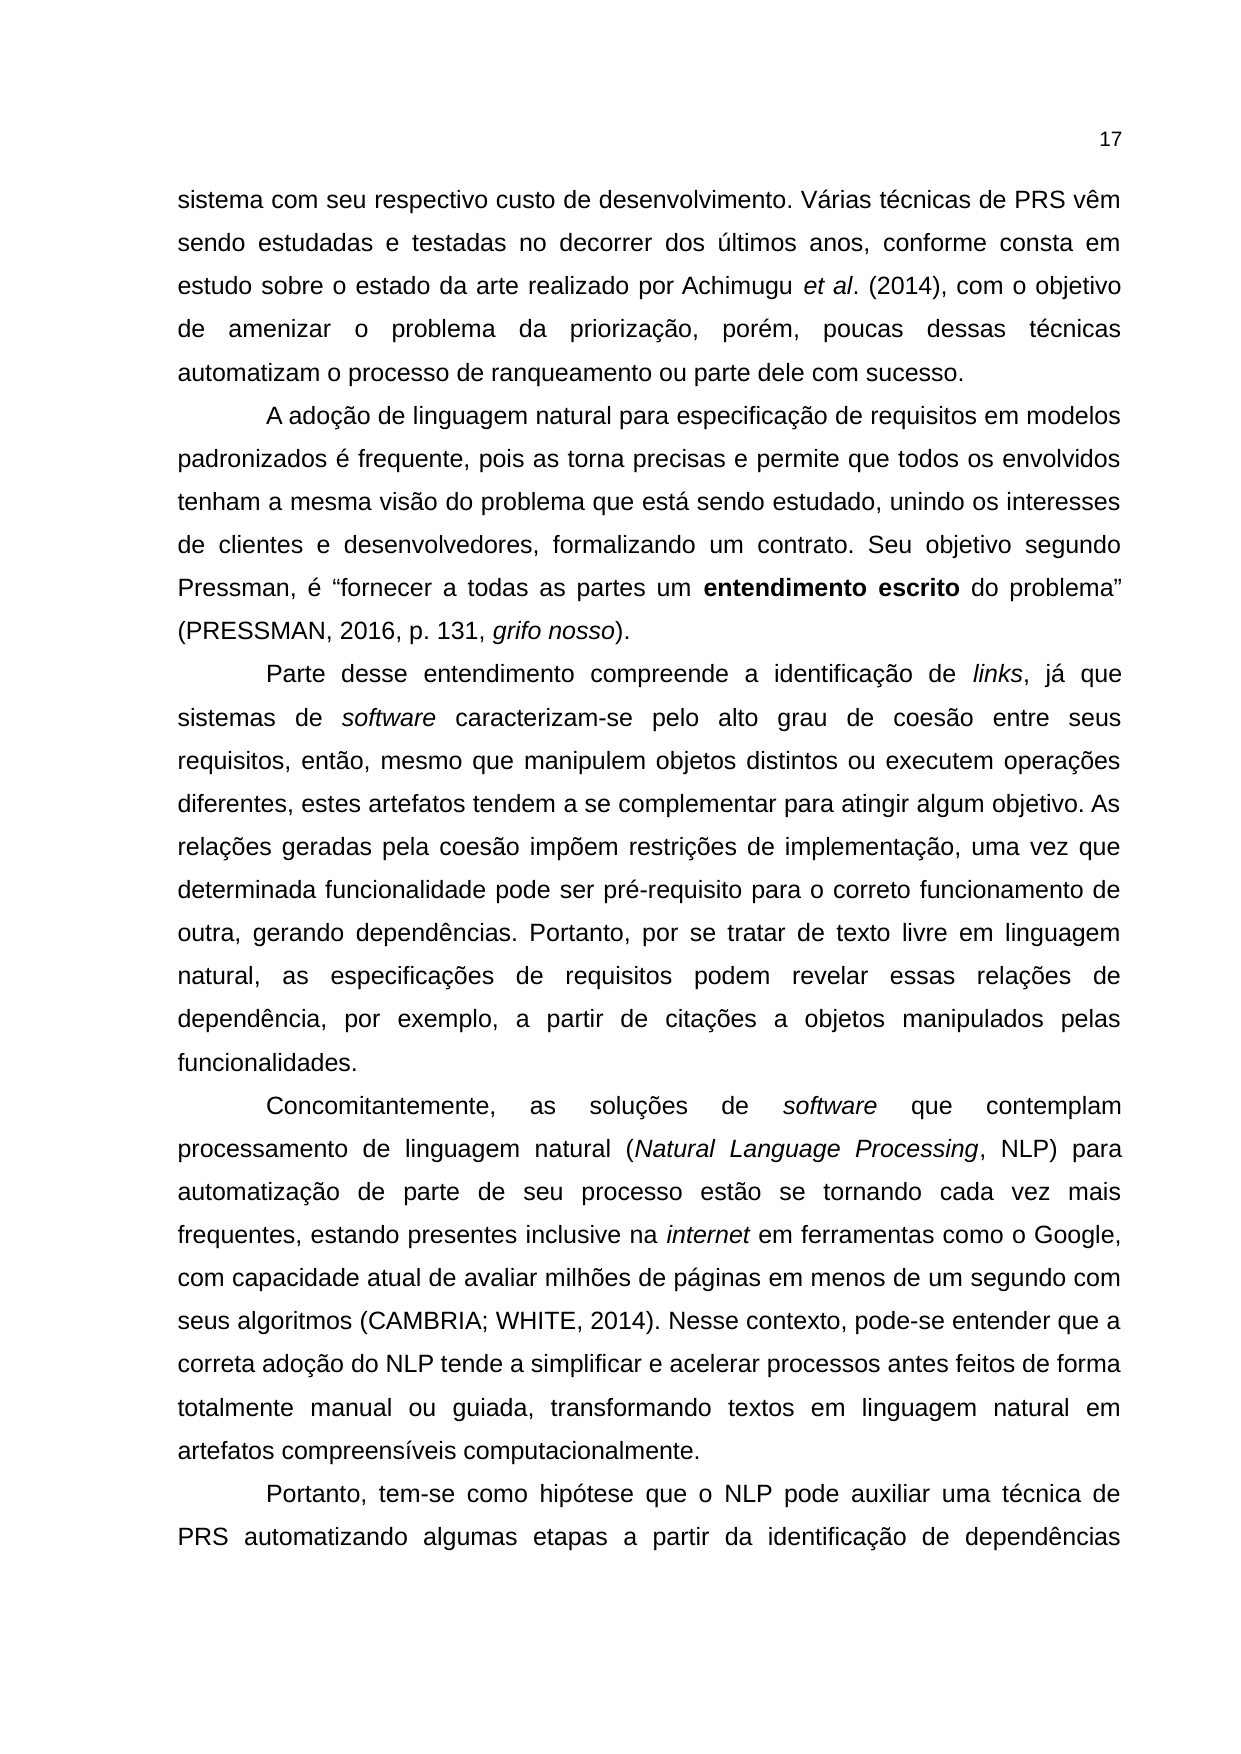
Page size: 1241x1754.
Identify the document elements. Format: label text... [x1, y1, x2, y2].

text A adoção de linguagem natural para especificação de requisitos em modelos padronizados é frequente, pois as torna precisas e permite que todos os envolvidos tenham a mesma visão do problema que está sendo estudado, unindo os interesses de clientes e desenvolvedores, formalizando um contrato. Seu objetivo segundo Pressman, é “fornecer a todas as partes um entendimento escrito do problema” (PRESSMAN, 2016, p. 131, grifo nosso). [177, 401, 1122, 645]
text Parte desse entendimento compreende a identificação de links, já que sistemas de software caracterizam-se pelo alto grau de coesão entre seus requisitos, então, mesmo que manipulem objetos distintos ou executem operações diferentes, estes artefatos tendem a se complementar para atingir algum objetivo. As relações geradas pela coesão impõem restrições de implementação, uma vez que determinada funcionalidade pode ser pré-requisito para o correto funcionamento de outra, gerando dependências. Portanto, por se tratar de texto livre em linguagem natural, as especificações de requisitos podem revelar essas relações de dependência, por exemplo, a partir de citações a objetos manipulados pelas funcionalidades. [177, 659, 1122, 1076]
text sistema com seu respectivo custo de desenvolvimento. Várias técnicas de PRS vêm sendo estudadas e testadas no decorrer dos últimos anos, conforme consta em estudo sobre o estado da arte realizado por Achimugu et al. (2014), com o objetivo de amenizar o problema da priorização, porém, poucas dessas técnicas automatizam o processo de ranqueamento ou parte dele com sucesso. [177, 185, 1122, 386]
text Portanto, tem-se como hipótese que o NLP pode auxiliar uma técnica de PRS automatizando algumas etapas a partir da identificação de dependências [177, 1479, 1122, 1551]
text Concomitantemente, as soluções de software que contemplam processamento de linguagem natural (Natural Language Processing, NLP) para automatização de parte de seu processo estão se tornando cada vez mais frequentes, estando presentes inclusive na internet em ferramentas como o Google, com capacidade atual de avaliar milhões de páginas em menos de um segundo com seus algoritmos (CAMBRIA; WHITE, 2014). Nesse contexto, pode-se entender que a correta adoção do NLP tende a simplificar e acelerar processos antes feitos de forma totalmente manual ou guiada, transformando textos em linguagem natural em artefatos compreensíveis computacionalmente. [177, 1091, 1122, 1464]
